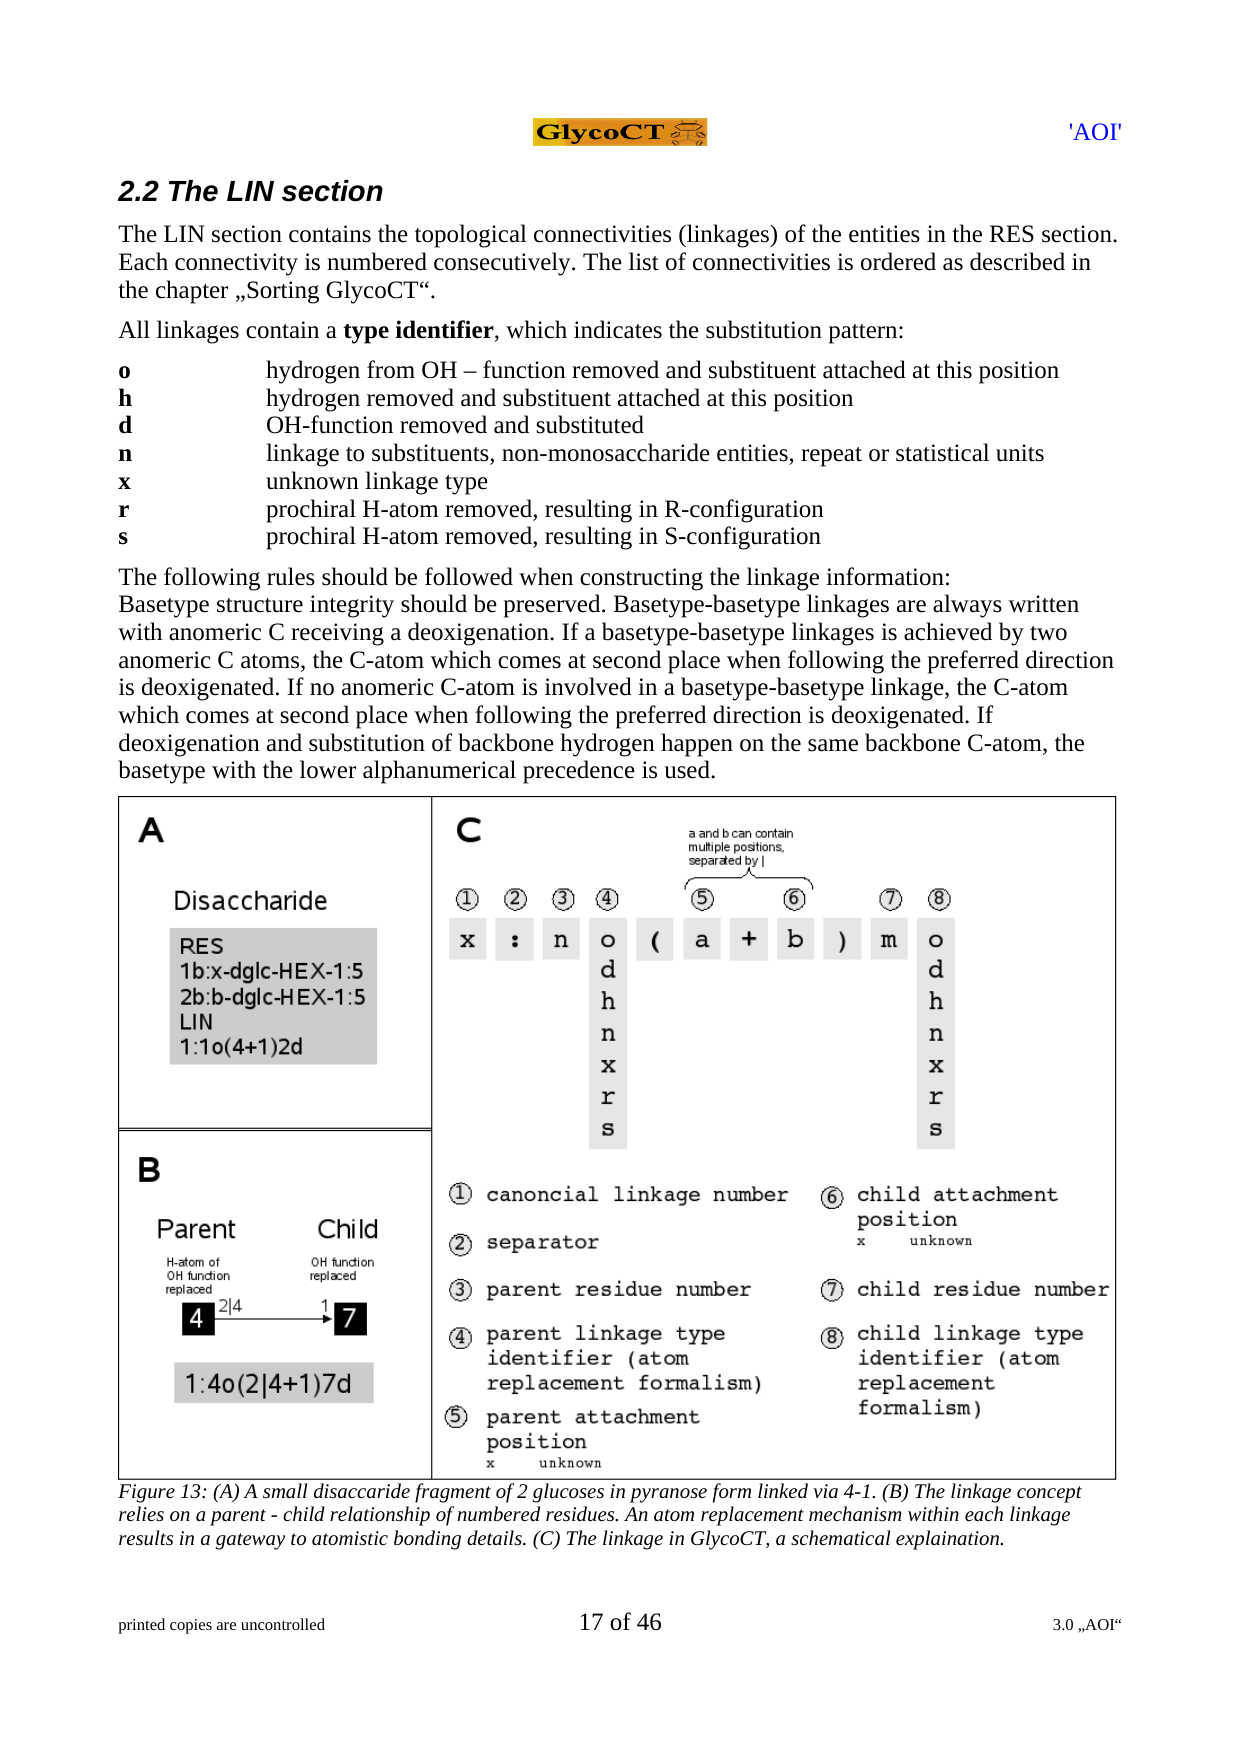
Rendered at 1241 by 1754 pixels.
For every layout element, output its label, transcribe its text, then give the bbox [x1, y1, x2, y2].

text All linkages contain a type identifier, which indicates the substitution pattern: [118, 316, 1122, 344]
text The following rules should be followed when constructing the linkage information: Basetype structure integrity should be preserved. Basetype-basetype linkages are always written with anomeric C receiving a deoxigenation. If a basetype-basetype linkages is achieved by two anomeric C atoms, the C-atom which comes at second place when following the preferred direction is deoxigenated. If no anomeric C-atom is involved in a basetype-basetype linkage, the C-atom which comes at second place when following the preferred direction is deoxigenated. If deoxigenation and substitution of backbone hydrogen happen on the same backbone C-atom, the basetype with the lower alphanumerical precedence is used. [118, 563, 1122, 784]
text Figure 13: (A) A small disaccaride fragment of 2 glucoses in pyranose form linked via 4-1. (B) The linkage concept relies on a parent - child relationship of numbered residues. An atom replacement mechanism within each linkage results in a gateway to atomistic bonding details. (C) The linkage in GlycoCT, a schematical explaination. [118, 1481, 1122, 1549]
picture [118, 796, 1123, 1481]
text The LIN section contains the topological connectivities (linkages) of the entities in the RES section. Each connectivity is numbered consecutively. The list of connectivities is ordered as described in the chapter „Sorting GlycoCT“. [118, 220, 1122, 303]
subtitle 2.2 The LIN section [118, 175, 1122, 208]
picture [532, 118, 708, 146]
text o hydrogen from OH – function removed and substituent attached at this position h hydrogen removed and substituent attached at this position d OH-function removed and substituted n linkage to substituents, non-monosaccharide entities, repeat or statistical units x unknown linkage type r prochiral H-atom removed, resulting in R-configuration s prochiral H-atom removed, resulting in S-configuration [118, 356, 1122, 550]
